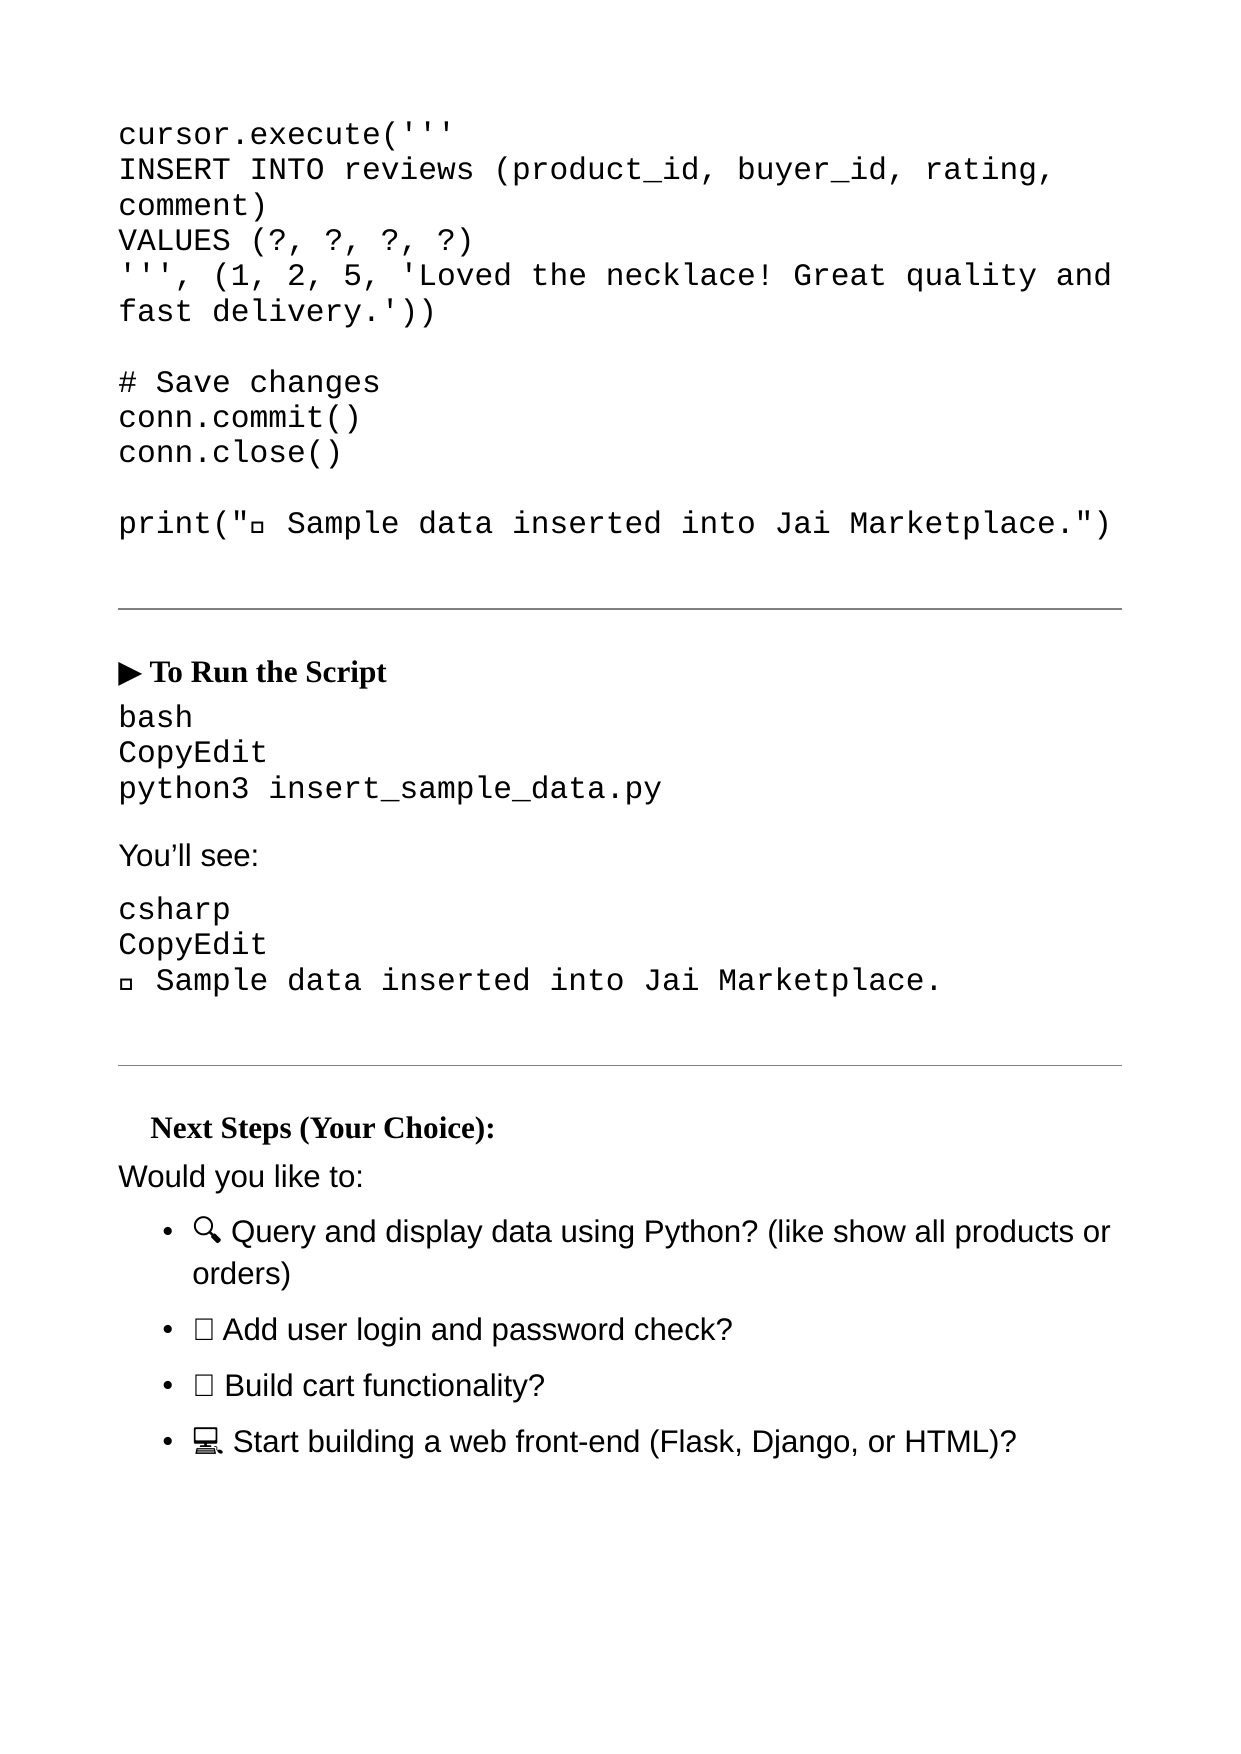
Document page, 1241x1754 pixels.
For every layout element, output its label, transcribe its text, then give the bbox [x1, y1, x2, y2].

subtitle ▶️ To Run the Script [118, 653, 1122, 689]
text conn.commit() [118, 401, 1122, 437]
text csharp [118, 893, 1122, 928]
text You’ll see: [118, 837, 1122, 873]
text CopyEdit [118, 737, 1122, 772]
list 💻 Start building a web front-end (Flask, Django, or HTML)? [162, 1423, 1122, 1459]
list 🛒 Build cart functionality? [162, 1367, 1122, 1403]
text ''', (1, 2, 5, 'Loved the necklace! Great quality and fast delivery.')) [118, 260, 1122, 331]
text conn.close() [118, 437, 1122, 472]
text ✅ Sample data inserted into Jai Marketplace. [118, 964, 1122, 999]
list 🔐 Add user login and password check? [162, 1311, 1122, 1347]
text bash [118, 701, 1122, 737]
subtitle ✅ Next Steps (Your Choice): [118, 1109, 1122, 1145]
text python3 insert_sample_data.py [118, 772, 1122, 808]
text VALUES (?, ?, ?, ?) [118, 224, 1122, 260]
text cursor.execute(''' [118, 118, 1122, 153]
list 🔍 Query and display data using Python? (like show all products or orders) [162, 1213, 1122, 1291]
text Would you like to: [118, 1158, 1122, 1193]
text print("✅ Sample data inserted into Jai Marketplace.") [118, 508, 1122, 543]
text # Save changes [118, 366, 1122, 401]
text CopyEdit [118, 928, 1122, 964]
text INSERT INTO reviews (product_id, buyer_id, rating, comment) [118, 153, 1122, 224]
